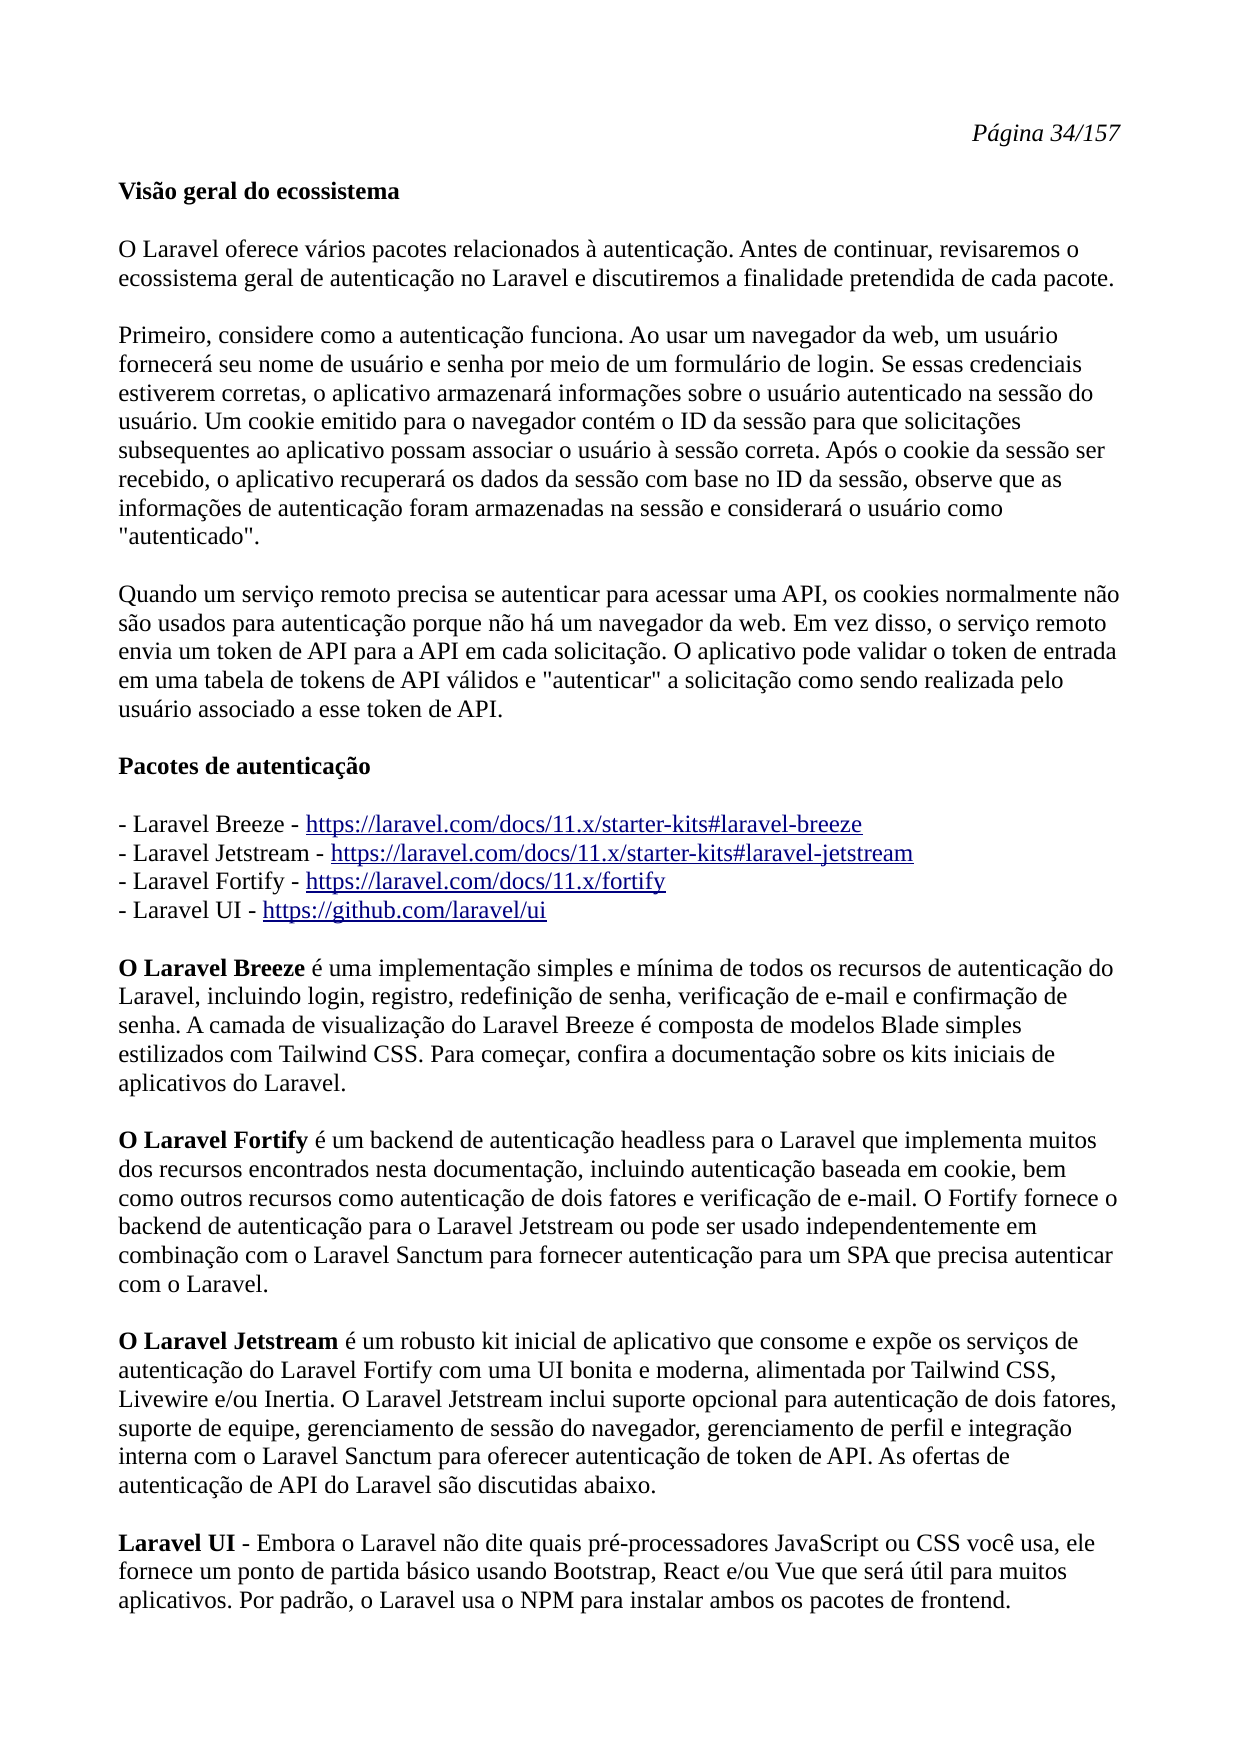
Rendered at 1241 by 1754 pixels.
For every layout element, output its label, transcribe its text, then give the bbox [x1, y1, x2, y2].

text - Laravel Jetstream - https://laravel.com/docs/11.x/starter-kits#laravel-jetstream [118, 838, 1122, 866]
text Pacotes de autenticação [118, 751, 1122, 780]
text - Laravel Breeze - https://laravel.com/docs/11.x/starter-kits#laravel-breeze [118, 809, 1122, 838]
text Primeiro, considere como a autenticação funciona. Ao usar um navegador da web, um usuário fornecerá seu nome de usuário e senha por meio de um formulário de login. Se essas credenciais estiverem corretas, o aplicativo armazenará informações sobre o usuário autenticado na sessão do usuário. Um cookie emitido para o navegador contém o ID da sessão para que solicitações subsequentes ao aplicativo possam associar o usuário à sessão correta. Após o cookie da sessão ser recebido, o aplicativo recuperará os dados da sessão com base no ID da sessão, observe que as informações de autenticação foram armazenadas na sessão e considerará o usuário como "autenticado". [118, 320, 1122, 550]
text - Laravel UI - https://github.com/laravel/ui [118, 895, 1122, 924]
text O Laravel Breeze é uma implementação simples e mínima de todos os recursos de autenticação do Laravel, incluindo login, registro, redefinição de senha, verificação de e-mail e confirmação de senha. A camada de visualização do Laravel Breeze é composta de modelos Blade simples estilizados com Tailwind CSS. Para começar, confira a documentação sobre os kits iniciais de aplicativos do Laravel. [118, 953, 1122, 1096]
text - Laravel Fortify - https://laravel.com/docs/11.x/fortify [118, 866, 1122, 895]
text O Laravel oferece vários pacotes relacionados à autenticação. Antes de continuar, revisaremos o ecossistema geral de autenticação no Laravel e discutiremos a finalidade pretendida de cada pacote. [118, 234, 1122, 291]
text O Laravel Fortify é um backend de autenticação headless para o Laravel que implementa muitos dos recursos encontrados nesta documentação, incluindo autenticação baseada em cookie, bem como outros recursos como autenticação de dois fatores e verificação de e-mail. O Fortify fornece o backend de autenticação para o Laravel Jetstream ou pode ser usado independentemente em combinação com o Laravel Sanctum para fornecer autenticação para um SPA que precisa autenticar com o Laravel. [118, 1125, 1122, 1298]
text Visão geral do ecossistema [118, 176, 1122, 205]
text O Laravel Jetstream é um robusto kit inicial de aplicativo que consome e expõe os serviços de autenticação do Laravel Fortify com uma UI bonita e moderna, alimentada por Tailwind CSS, Livewire e/ou Inertia. O Laravel Jetstream inclui suporte opcional para autenticação de dois fatores, suporte de equipe, gerenciamento de sessão do navegador, gerenciamento de perfil e integração interna com o Laravel Sanctum para oferecer autenticação de token de API. As ofertas de autenticação de API do Laravel são discutidas abaixo. [118, 1326, 1122, 1499]
text Quando um serviço remoto precisa se autenticar para acessar uma API, os cookies normalmente não são usados ​​para autenticação porque não há um navegador da web. Em vez disso, o serviço remoto envia um token de API para a API em cada solicitação. O aplicativo pode validar o token de entrada em uma tabela de tokens de API válidos e "autenticar" a solicitação como sendo realizada pelo usuário associado a esse token de API. [118, 579, 1122, 723]
text Laravel UI - Embora o Laravel não dite quais pré-processadores JavaScript ou CSS você usa, ele fornece um ponto de partida básico usando Bootstrap, React e/ou Vue que será útil para muitos aplicativos. Por padrão, o Laravel usa o NPM para instalar ambos os pacotes de frontend. [118, 1528, 1122, 1614]
